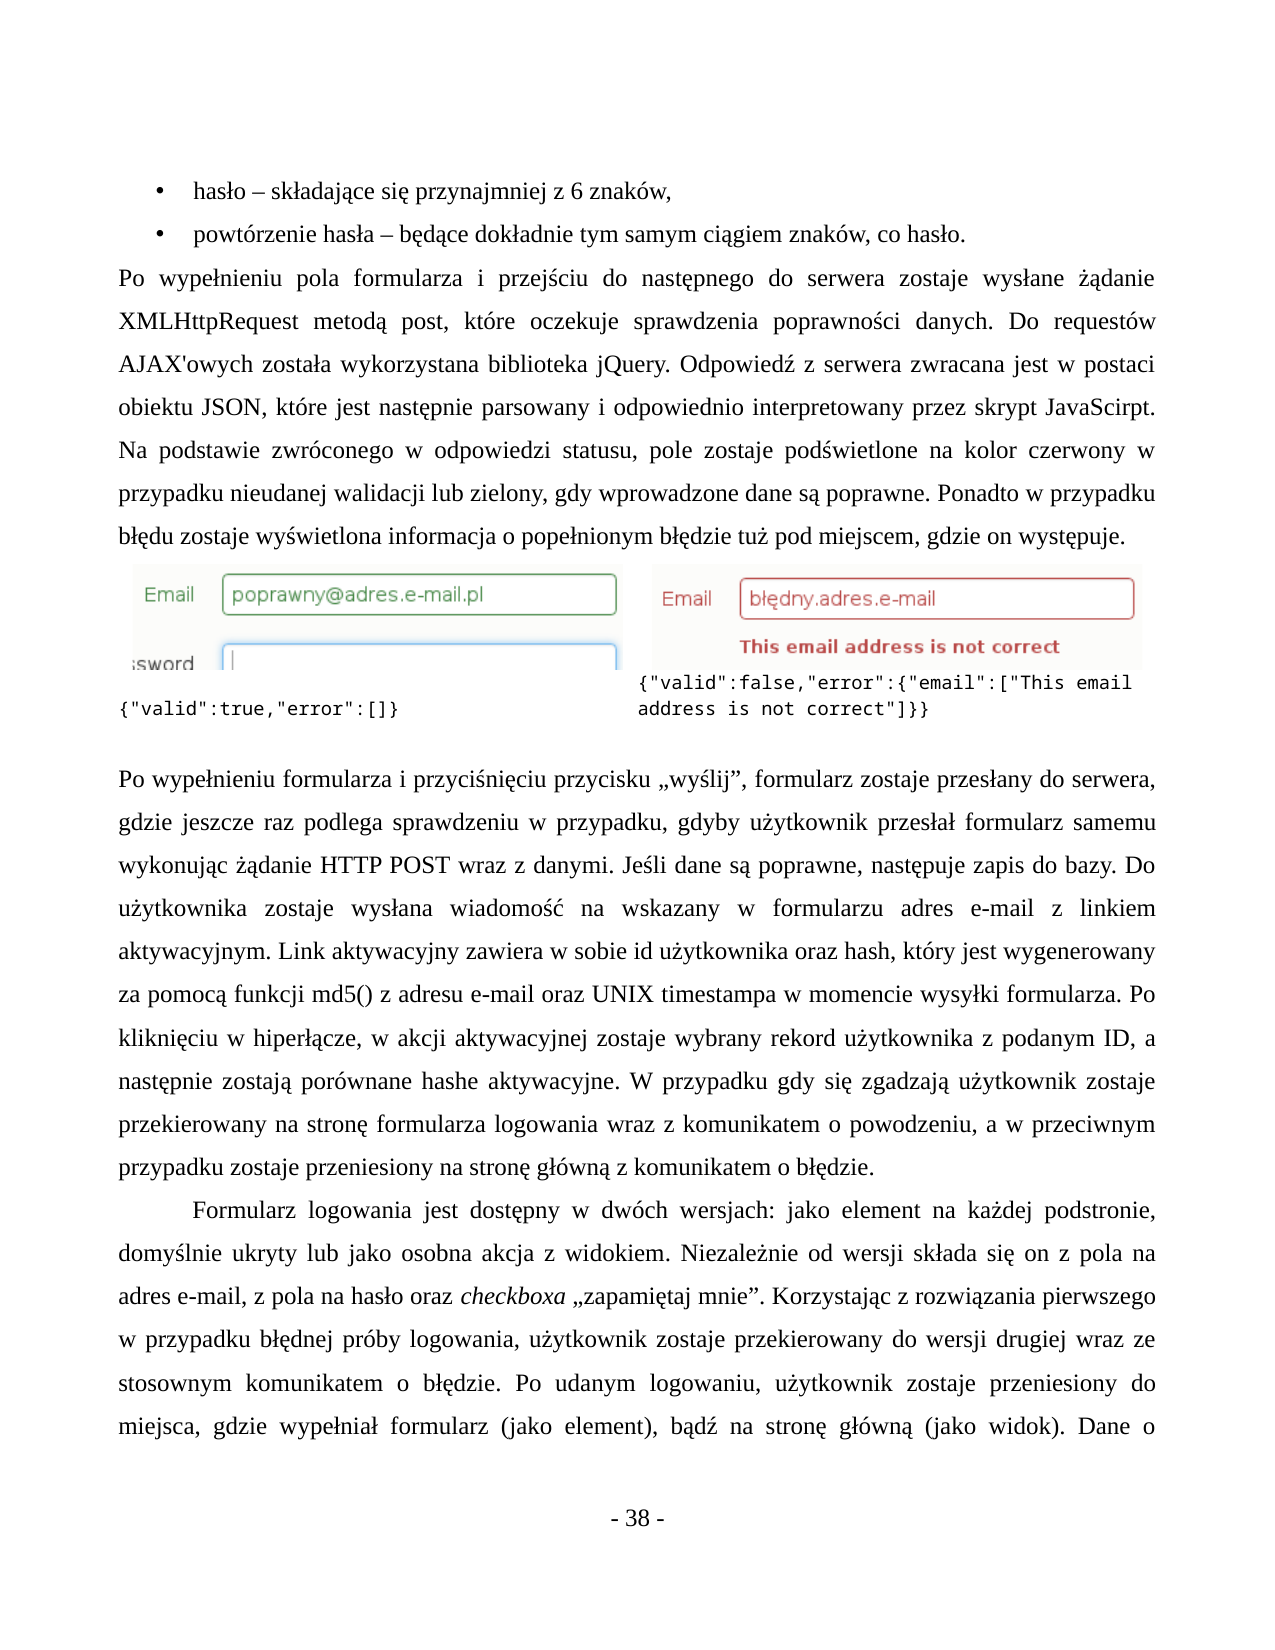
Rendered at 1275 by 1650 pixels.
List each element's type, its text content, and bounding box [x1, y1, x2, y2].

list hasło – składające się przynajmniej z 6 znaków, [156, 176, 1157, 205]
text Po wypełnieniu formularza i przyciśnięciu przycisku „wyślij”, formularz zostaje przesłany do serwera, gdzie jeszcze raz podlega sprawdzeniu w przypadku, gdyby użytkownik przesłał formularz samemu wykonując żądanie HTTP POST wraz z danymi. Jeśli dane są poprawne, następuje zapis do bazy. Do użytkownika zostaje wysłana wiadomość na wskazany w formularzu adres e-mail z linkiem aktywacyjnym. Link aktywacyjny zawiera w sobie id użytkownika oraz hash, który jest wygenerowany za pomocą funkcji md5() z adresu e-mail oraz UNIX timestampa w momencie wysyłki formularza. Po kliknięciu w hiperłącze, w akcji aktywacyjnej zostaje wybrany rekord użytkownika z podanym ID, a następnie zostają porównane hashe aktywacyjne. W przypadku gdy się zgadzają użytkownik zostaje przekierowany na stronę formularza logowania wraz z komunikatem o powodzeniu, a w przeciwnym przypadku zostaje przeniesiony na stronę główną z komunikatem o błędzie. [118, 764, 1157, 1181]
table_header {"valid":false,"error":{"email":["This email address is not correct"]}} [638, 565, 1157, 721]
list powtórzenie hasła – będące dokładnie tym samym ciągiem znaków, co hasło. [156, 219, 1157, 248]
text Po wypełnieniu pola formularza i przejściu do następnego do serwera zostaje wysłane żądanie XMLHttpRequest metodą post, które oczekuje sprawdzenia poprawności danych. Do requestów AJAX'owych została wykorzystana biblioteka jQuery. Odpowiedź z serwera zwracana jest w postaci obiektu JSON, które jest następnie parsowany i odpowiednio interpretowany przez skrypt JavaScirpt. Na podstawie zwróconego w odpowiedzi statusu, pole zostaje podświetlone na kolor czerwony w przypadku nieudanej walidacji lub zielony, gdy wprowadzone dane są poprawne. Ponadto w przypadku błędu zostaje wyświetlona informacja o popełnionym błędzie tuż pod miejscem, gdzie on występuje. [118, 263, 1157, 550]
picture [651, 564, 1143, 670]
text Formularz logowania jest dostępny w dwóch wersjach: jako element na każdej podstronie, domyślnie ukryty lub jako osobna akcja z widokiem. Niezależnie od wersji składa się on z pola na adres e-mail, z pola na hasło oraz checkboxa „zapamiętaj mnie”. Korzystając z rozwiązania pierwszego w przypadku błędnej próby logowania, użytkownik zostaje przekierowany do wersji drugiej wraz ze stosownym komunikatem o błędzie. Po udanym logowaniu, użytkownik zostaje przeniesiony do miejsca, gdzie wypełniał formularz (jako element), bądź na stronę główną (jako widok). Dane o [118, 1195, 1157, 1439]
picture [132, 564, 623, 670]
table_header {"valid":true,"error":[]} [118, 565, 637, 721]
